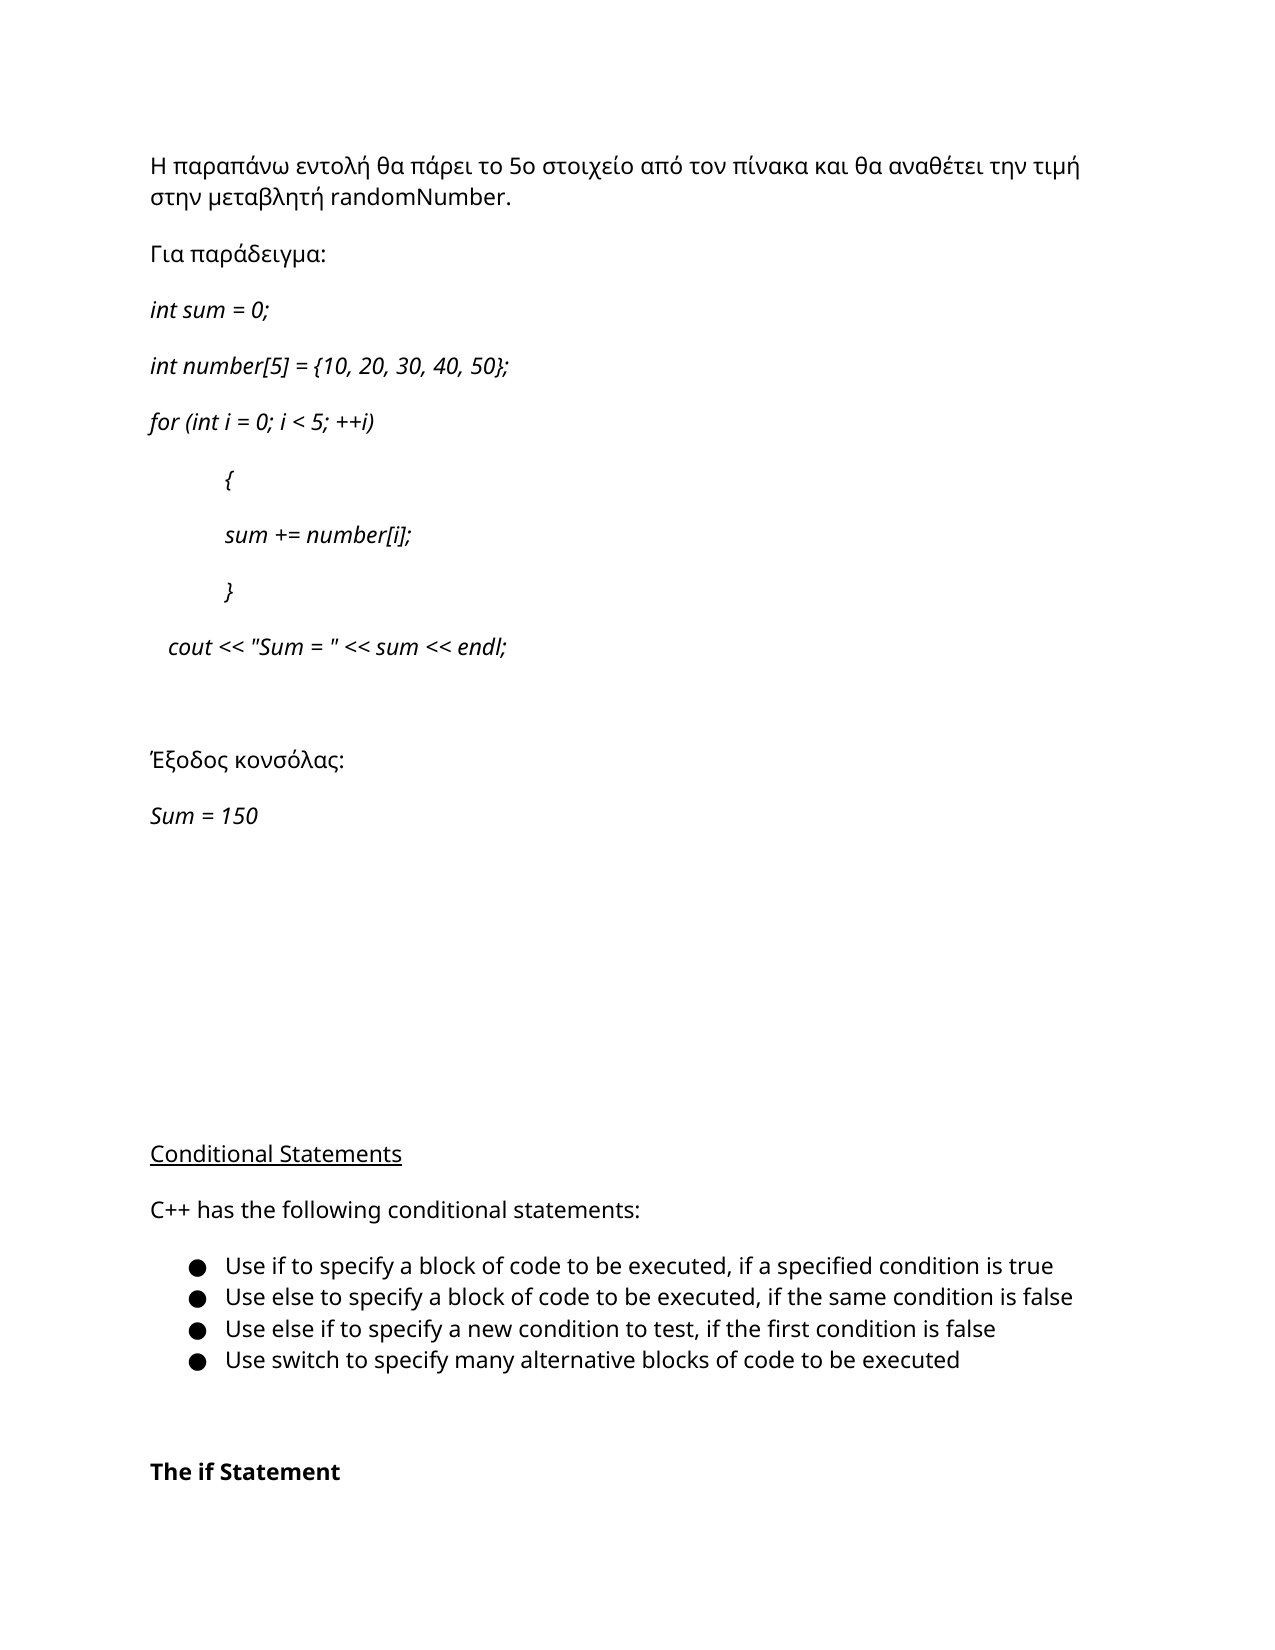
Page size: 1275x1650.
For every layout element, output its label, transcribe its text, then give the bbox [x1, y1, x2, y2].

text sum += number[i]; [150, 519, 1125, 550]
text C++ has the following conditional statements: [150, 1194, 1125, 1225]
text Η παραπάνω εντολή θα πάρει το 5ο στοιχείο από τον πίνακα και θα αναθέτει την τιμή στην μεταβλητή randomNumber. [150, 150, 1125, 212]
list Use else to specify a block of code to be executed, if the same condition is false [187, 1281, 1125, 1312]
text The if Statement [150, 1456, 1125, 1487]
text int number[5] = {10, 20, 30, 40, 50}; [150, 350, 1125, 381]
text } [150, 575, 1125, 606]
text Conditional Statements [150, 1137, 1125, 1169]
text cout << "Sum = " << sum << endl; [150, 631, 1125, 662]
text int sum = 0; [150, 294, 1125, 325]
text Για παράδειγμα: [150, 237, 1125, 269]
list Use switch to specify many alternative blocks of code to be executed [187, 1344, 1125, 1375]
text Sum = 150 [150, 800, 1125, 831]
text { [150, 462, 1125, 494]
list Use else if to specify a new condition to test, if the first condition is false [187, 1312, 1125, 1344]
text for (int i = 0; i < 5; ++i) [150, 406, 1125, 437]
list Use if to specify a block of code to be executed, if a specified condition is true [187, 1250, 1125, 1281]
text Έξοδος κονσόλας: [150, 744, 1125, 775]
